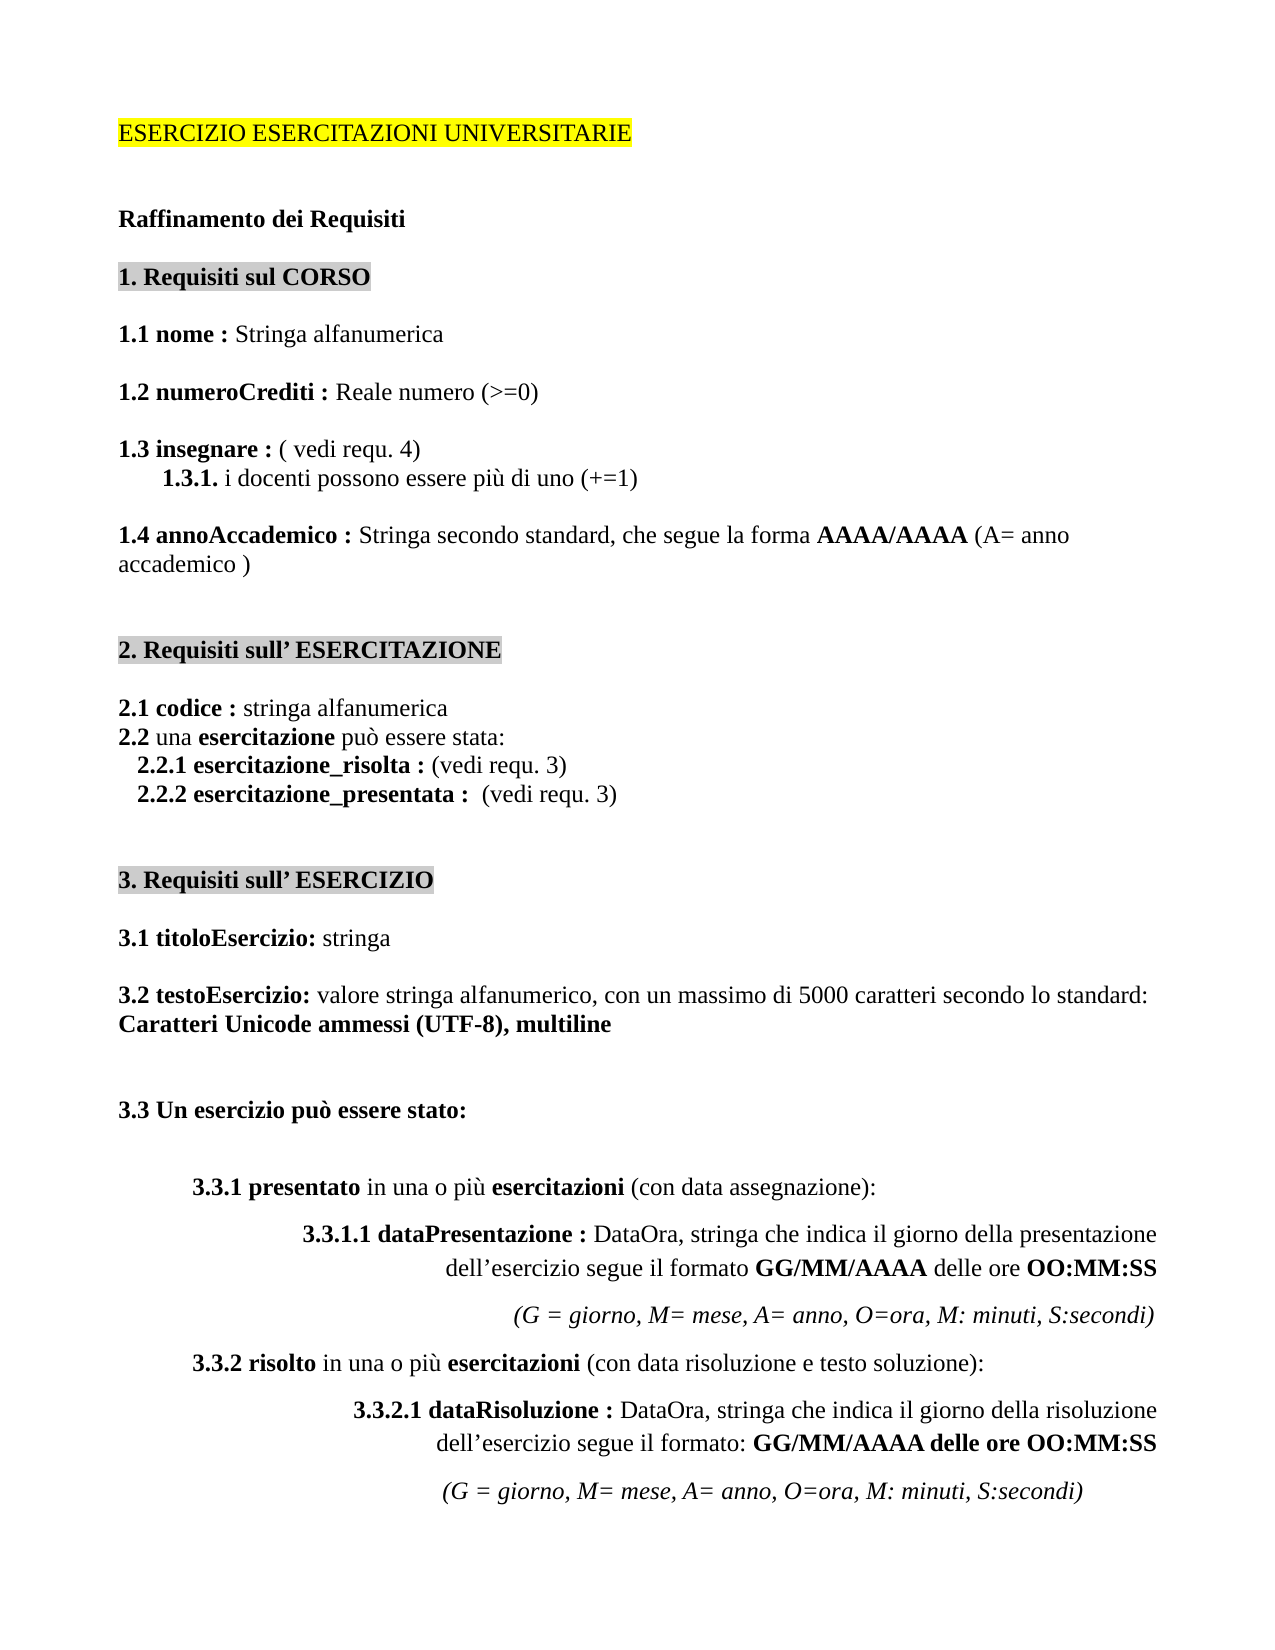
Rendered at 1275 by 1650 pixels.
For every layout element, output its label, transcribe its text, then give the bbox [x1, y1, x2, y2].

list 3.3.1 presentato in una o più esercitazioni (con data assegnazione): [162, 1172, 1157, 1201]
text 3.3 Un esercizio può essere stato: [118, 1096, 1157, 1124]
list (G = giorno, M= mese, A= anno, O=ora, M: minuti, S:secondi) [162, 1300, 1157, 1329]
text 3.1 titoloEsercizio: stringa [118, 923, 1157, 952]
text 1.3.1. i docenti possono essere più di uno (+=1) [118, 463, 1157, 492]
text 2.1 codice : stringa alfanumerica [118, 693, 1157, 722]
text 1. Requisiti sul CORSO [118, 262, 1157, 291]
text 1.2 numeroCrediti : Reale numero (>=0) [118, 377, 1157, 406]
text 3.2 testoEsercizio: valore stringa alfanumerico, con un massimo di 5000 caratteri secondo lo standard: Caratteri Unicode ammessi (UTF-8), multiline [118, 981, 1157, 1038]
list (G = giorno, M= mese, A= anno, O=ora, M: minuti, S:secondi) [162, 1476, 1157, 1505]
text 1.1 nome : Stringa alfanumerica [118, 319, 1157, 348]
text 3. Requisiti sull’ ESERCIZIO [118, 866, 1157, 894]
text 2.2.1 esercitazione_risolta : (vedi requ. 3) [118, 751, 1157, 779]
list 3.3.1.1 dataPresentazione : DataOra, stringa che indica il giorno della presentazione dell’esercizio segue il formato GG/MM/AAAA delle ore OO:MM:SS [162, 1219, 1157, 1281]
text 2.2 una esercitazione può essere stata: [118, 722, 1157, 751]
text 1.4 annoAccademico : Stringa secondo standard, che segue la forma AAAA/AAAA (A= anno accademico ) [118, 521, 1157, 578]
list 3.3.2 risolto in una o più esercitazioni (con data risoluzione e testo soluzione): [162, 1348, 1157, 1377]
text ESERCIZIO ESERCITAZIONI UNIVERSITARIE [118, 118, 1157, 147]
text 1.3 insegnare : ( vedi requ. 4) [118, 434, 1157, 463]
text 2. Requisiti sull’ ESERCITAZIONE [118, 636, 1157, 664]
text 2.2.2 esercitazione_presentata : (vedi requ. 3) [118, 779, 1157, 808]
list 3.3.2.1 dataRisoluzione : DataOra, stringa che indica il giorno della risoluzione dell’esercizio segue il formato: GG/MM/AAAA delle ore OO:MM:SS [162, 1395, 1157, 1457]
text Raffinamento dei Requisiti [118, 204, 1157, 233]
